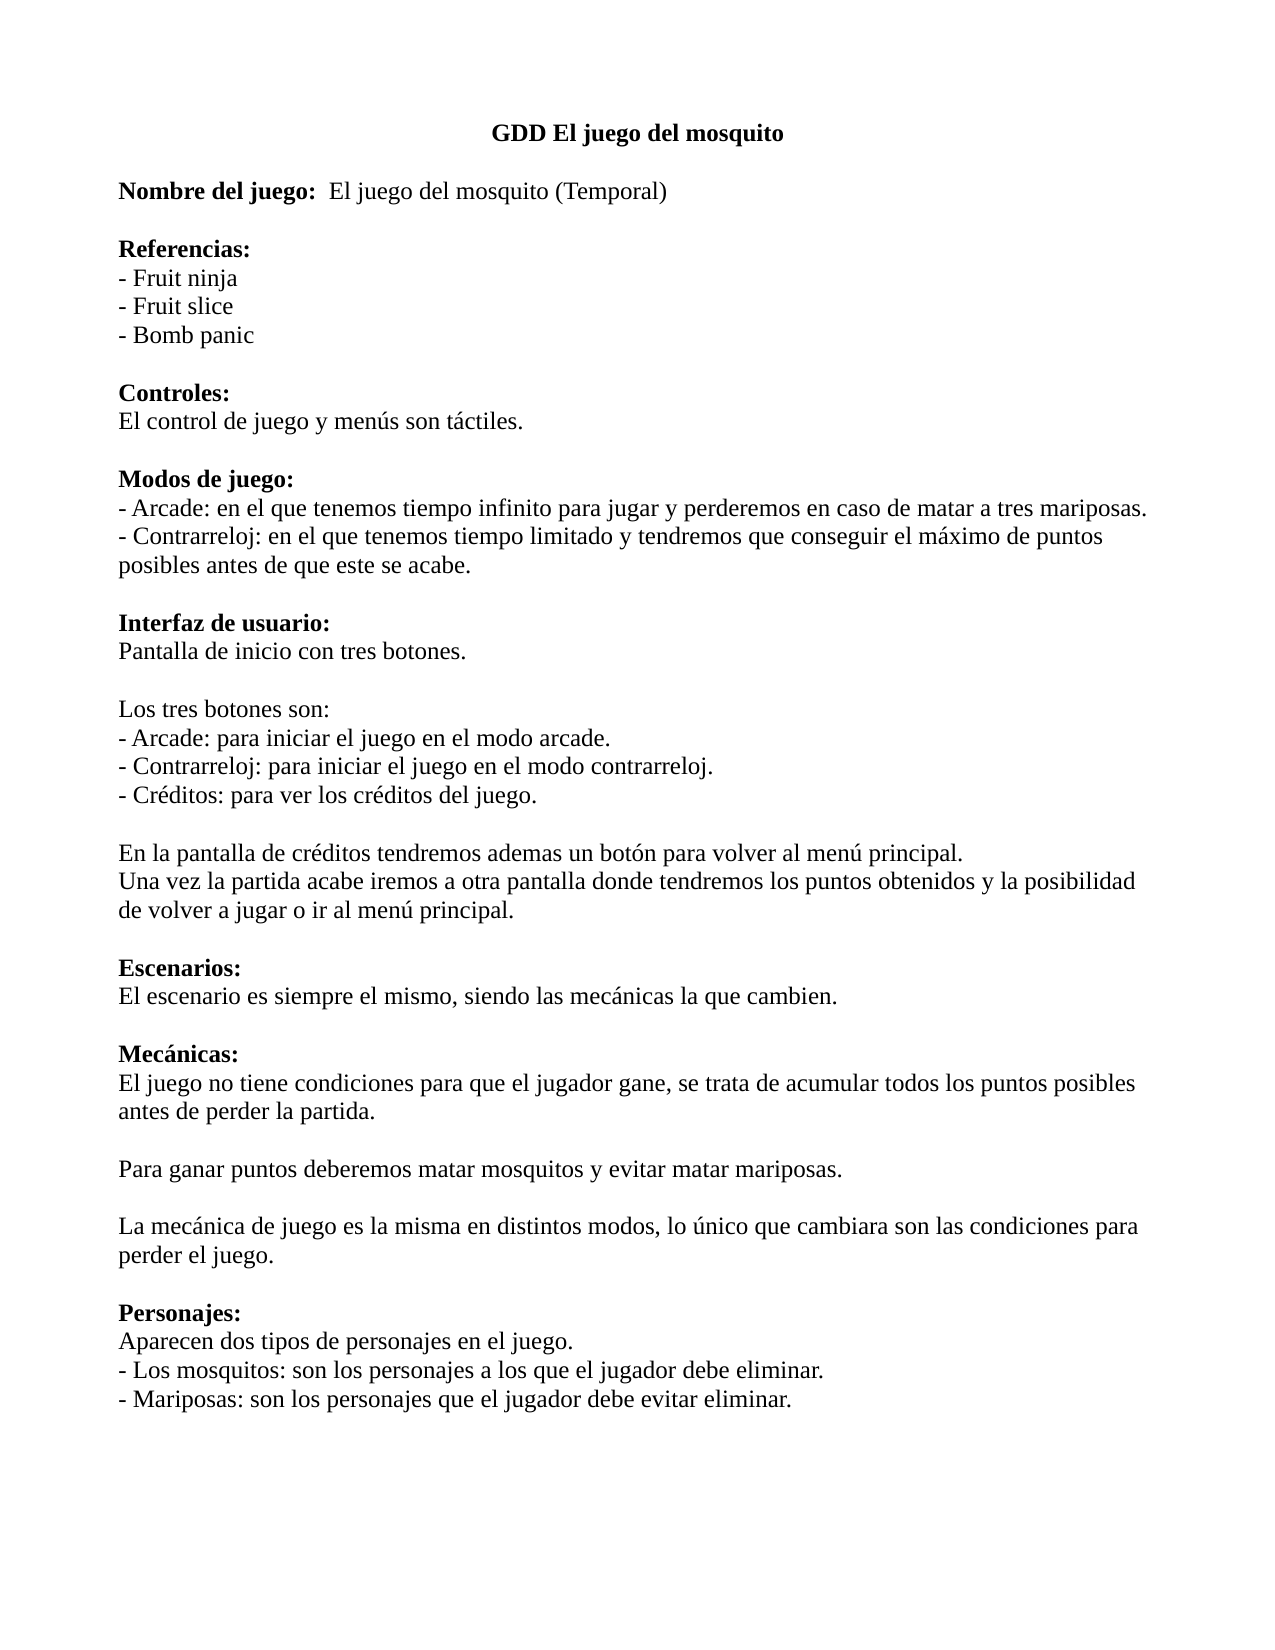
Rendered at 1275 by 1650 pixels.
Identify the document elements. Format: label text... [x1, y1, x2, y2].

text Modos de juego: [118, 464, 1157, 493]
text Los tres botones son: [118, 694, 1157, 723]
text Personajes: [118, 1298, 1157, 1326]
text - Fruit slice [118, 291, 1157, 320]
text Aparecen dos tipos de personajes en el juego. [118, 1326, 1157, 1355]
text - Mariposas: son los personajes que el jugador debe evitar eliminar. [118, 1384, 1157, 1413]
text Controles: [118, 378, 1157, 406]
text - Los mosquitos: son los personajes a los que el jugador debe eliminar. [118, 1355, 1157, 1384]
text - Arcade: en el que tenemos tiempo infinito para jugar y perderemos en caso de matar a tres mariposas. - Contrarreloj: en el que tenemos tiempo limitado y tendremos que conseguir el máximo de puntos posibles antes de que este se acabe. [118, 493, 1157, 579]
text Referencias: [118, 234, 1157, 263]
text El escenario es siempre el mismo, siendo las mecánicas la que cambien. [118, 981, 1157, 1010]
text Interfaz de usuario: [118, 608, 1157, 636]
text - Créditos: para ver los créditos del juego. [118, 780, 1157, 809]
text El control de juego y menús son táctiles. [118, 406, 1157, 435]
text El juego no tiene condiciones para que el jugador gane, se trata de acumular todos los puntos posibles antes de perder la partida. [118, 1068, 1157, 1125]
text Mecánicas: [118, 1039, 1157, 1068]
text - Bomb panic [118, 320, 1157, 349]
text En la pantalla de créditos tendremos ademas un botón para volver al menú principal. [118, 838, 1157, 866]
text Para ganar puntos deberemos matar mosquitos y evitar matar mariposas. [118, 1154, 1157, 1183]
text La mecánica de juego es la misma en distintos modos, lo único que cambiara son las condiciones para perder el juego. [118, 1211, 1157, 1269]
text - Arcade: para iniciar el juego en el modo arcade. [118, 723, 1157, 751]
text Nombre del juego: El juego del mosquito (Temporal) [118, 176, 1157, 205]
text - Contrarreloj: para iniciar el juego en el modo contrarreloj. [118, 751, 1157, 780]
text Pantalla de inicio con tres botones. [118, 636, 1157, 665]
text Escenarios: [118, 953, 1157, 981]
text Una vez la partida acabe iremos a otra pantalla donde tendremos los puntos obtenidos y la posibilidad de volver a jugar o ir al menú principal. [118, 866, 1157, 924]
text - Fruit ninja [118, 263, 1157, 291]
